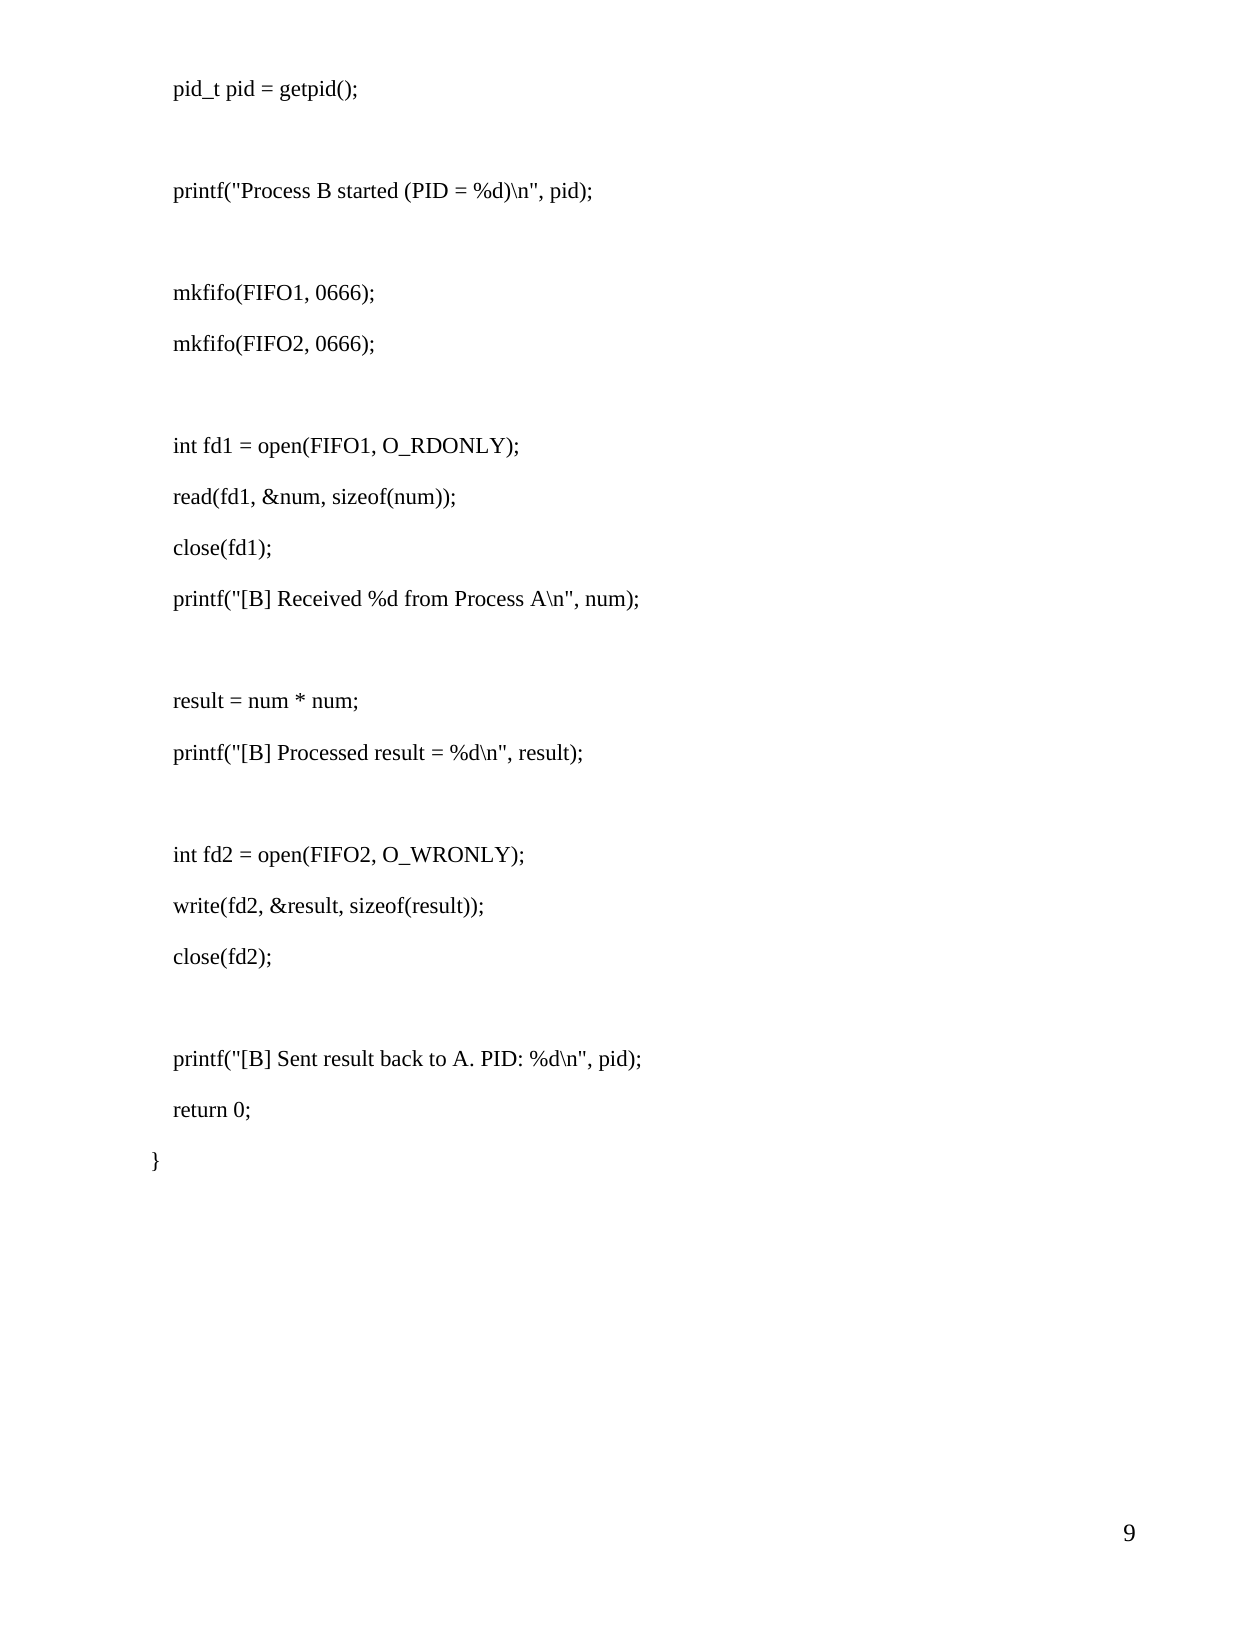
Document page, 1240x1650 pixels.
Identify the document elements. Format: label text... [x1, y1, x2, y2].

text int fd2 = open(FIFO2, O_WRONLY); [150, 841, 1135, 867]
text pid_t pid = getpid(); [150, 75, 1135, 101]
text printf("[B] Processed result = %d\n", result); [150, 738, 1135, 765]
text mkfifo(FIFO2, 0666); [150, 330, 1135, 357]
text close(fd2); [150, 943, 1135, 969]
text printf("[B] Sent result back to A. PID: %d\n", pid); [150, 1045, 1135, 1071]
text printf("Process B started (PID = %d)\n", pid); [150, 177, 1135, 203]
text close(fd1); [150, 534, 1135, 561]
text } [150, 1147, 1135, 1173]
text result = num * num; [150, 687, 1135, 714]
text read(fd1, &num, sizeof(num)); [150, 483, 1135, 510]
text int fd1 = open(FIFO1, O_RDONLY); [150, 432, 1135, 459]
text write(fd2, &result, sizeof(result)); [150, 892, 1135, 918]
text mkfifo(FIFO1, 0666); [150, 279, 1135, 306]
text printf("[B] Received %d from Process A\n", num); [150, 585, 1135, 612]
text return 0; [150, 1096, 1135, 1122]
